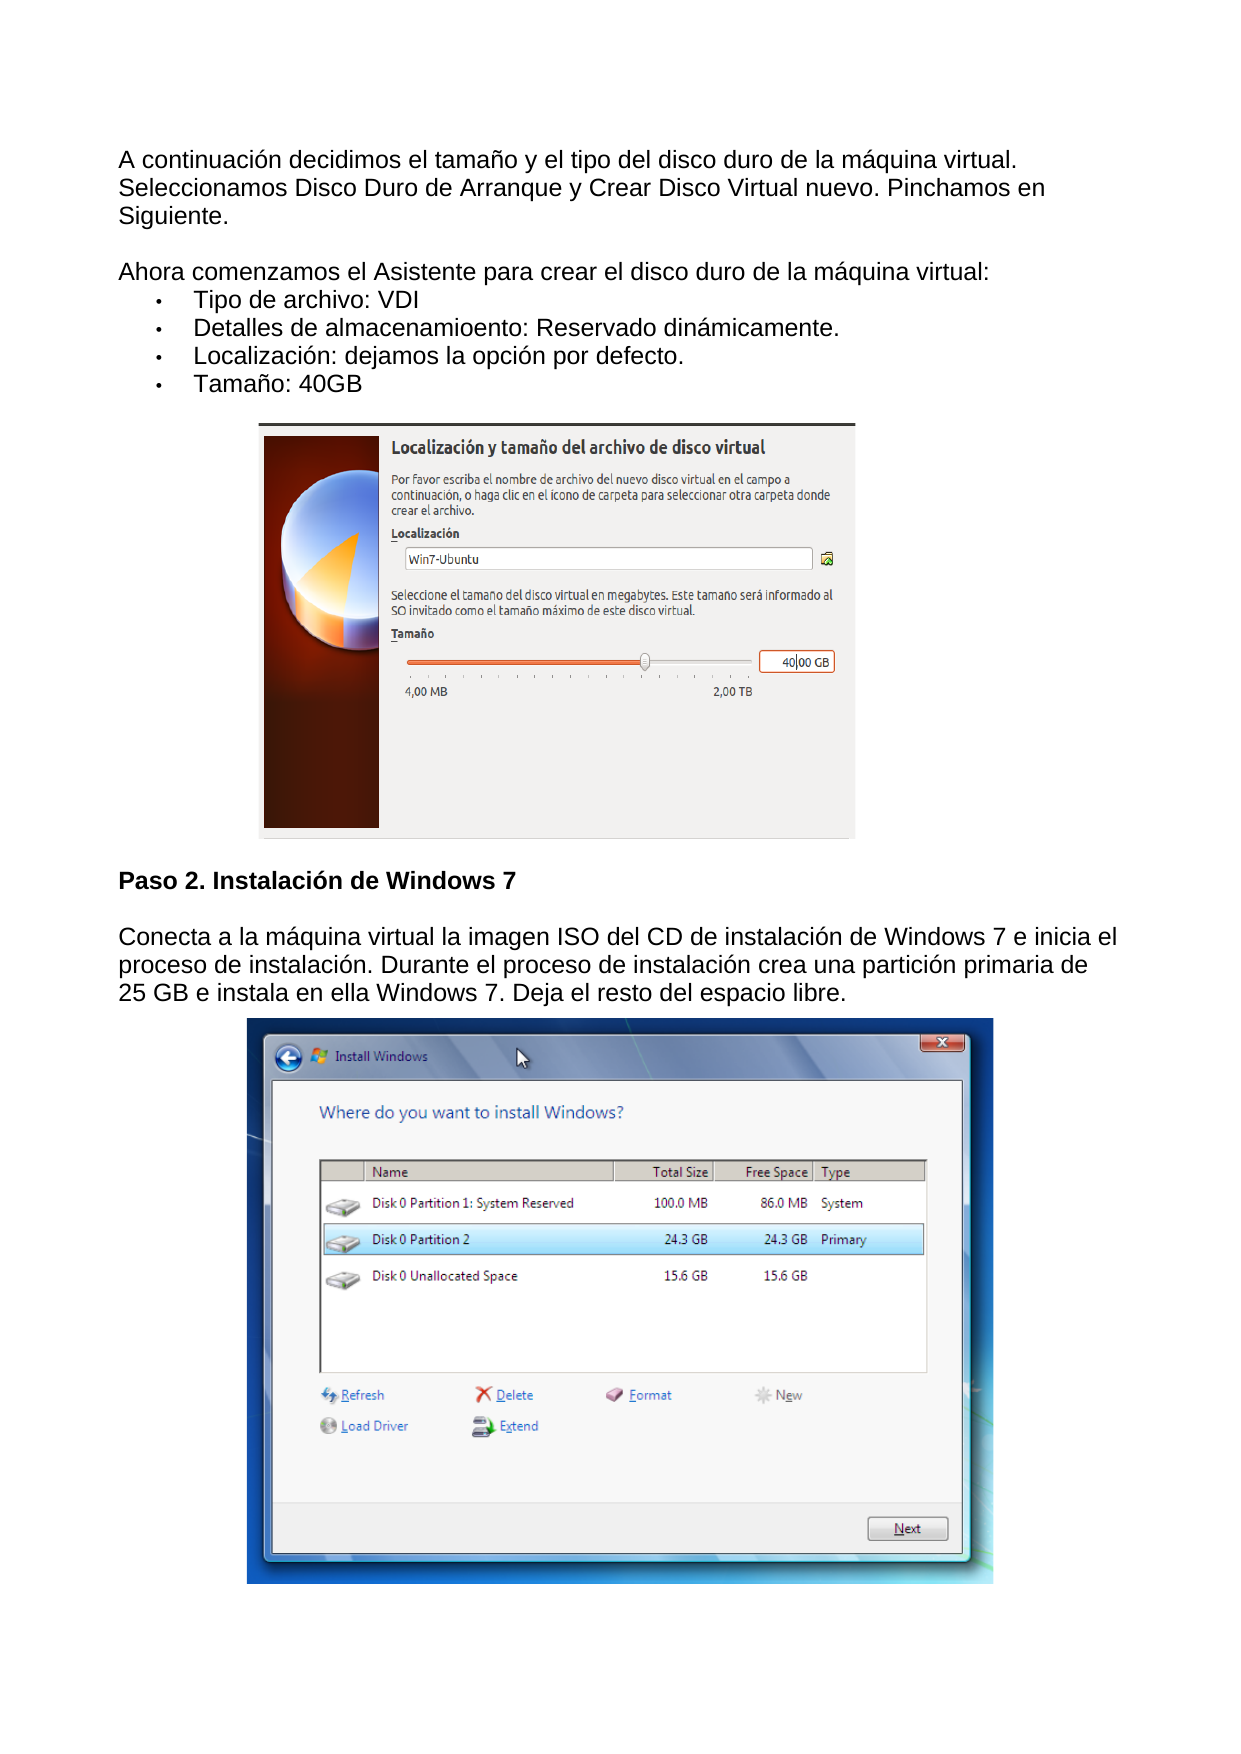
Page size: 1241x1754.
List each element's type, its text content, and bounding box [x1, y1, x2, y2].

text A continuación decidimos el tamaño y el tipo del disco duro de la máquina virtual. Seleccionamos Disco Duro de Arranque y Crear Disco Virtual nuevo. Pinchamos en Siguiente. [118, 146, 1122, 230]
list Detalles de almacenamioento: Reservado dinámicamente. [156, 313, 1122, 341]
list Tipo de archivo: VDI [156, 286, 1122, 313]
text Conecta a la máquina virtual la imagen ISO del CD de instalación de Windows 7 e inicia el proceso de instalación. Durante el proceso de instalación crea una partición primaria de 25 GB e instala en ella Windows 7. Deja el resto del espacio libre. [118, 923, 1122, 1006]
picture [246, 1018, 994, 1584]
list Localización: dejamos la opción por defecto. [156, 341, 1122, 369]
text Paso 2. Instalación de Windows 7 [118, 867, 1122, 895]
text Ahora comenzamos el Asistente para crear el disco duro de la máquina virtual: [118, 258, 1122, 286]
picture [258, 423, 856, 839]
list Tamaño: 40GB [156, 369, 1122, 397]
